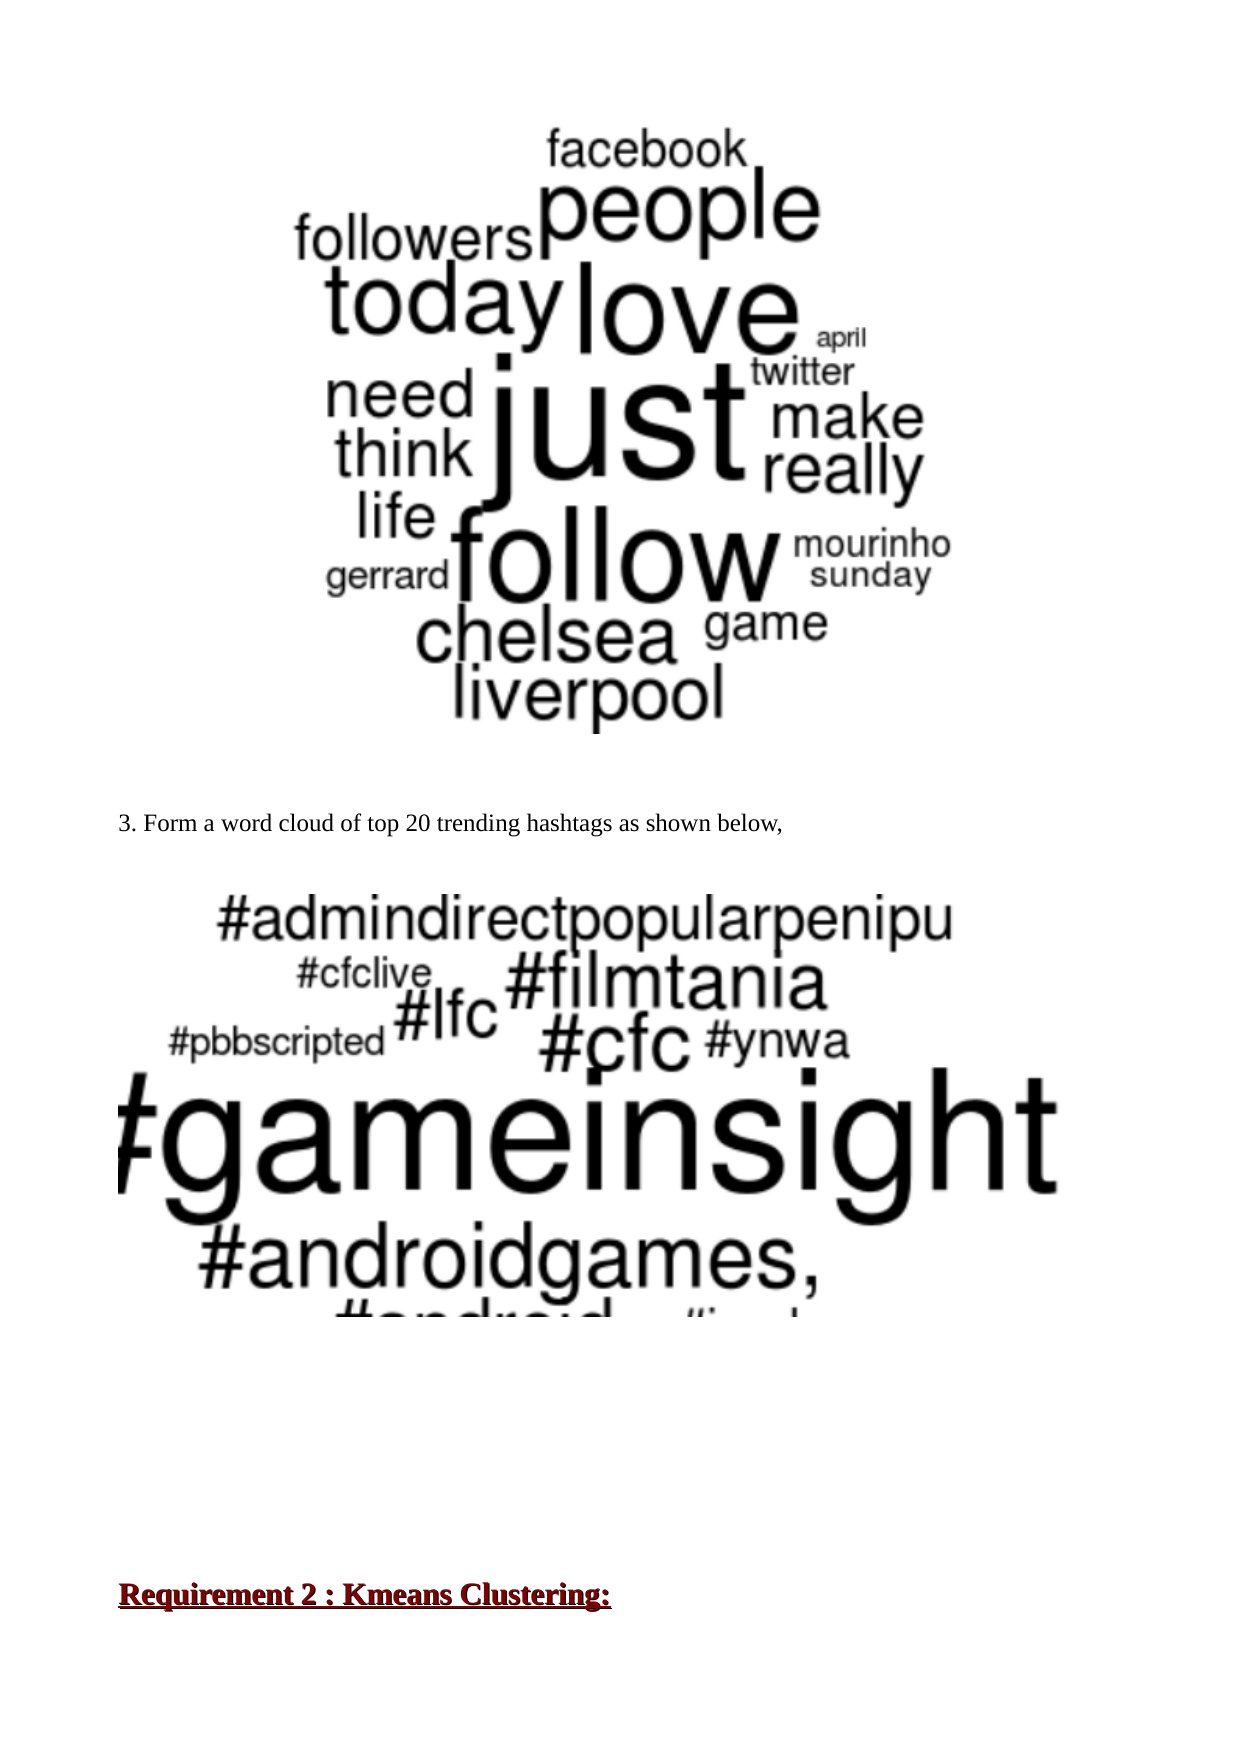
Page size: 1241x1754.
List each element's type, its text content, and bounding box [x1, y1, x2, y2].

picture [118, 894, 1123, 1317]
picture [276, 118, 964, 734]
text Requirement 2 : Kmeans Clustering: [118, 1575, 1122, 1611]
text 3. Form a word cloud of top 20 trending hashtags as shown below, [118, 808, 1122, 837]
